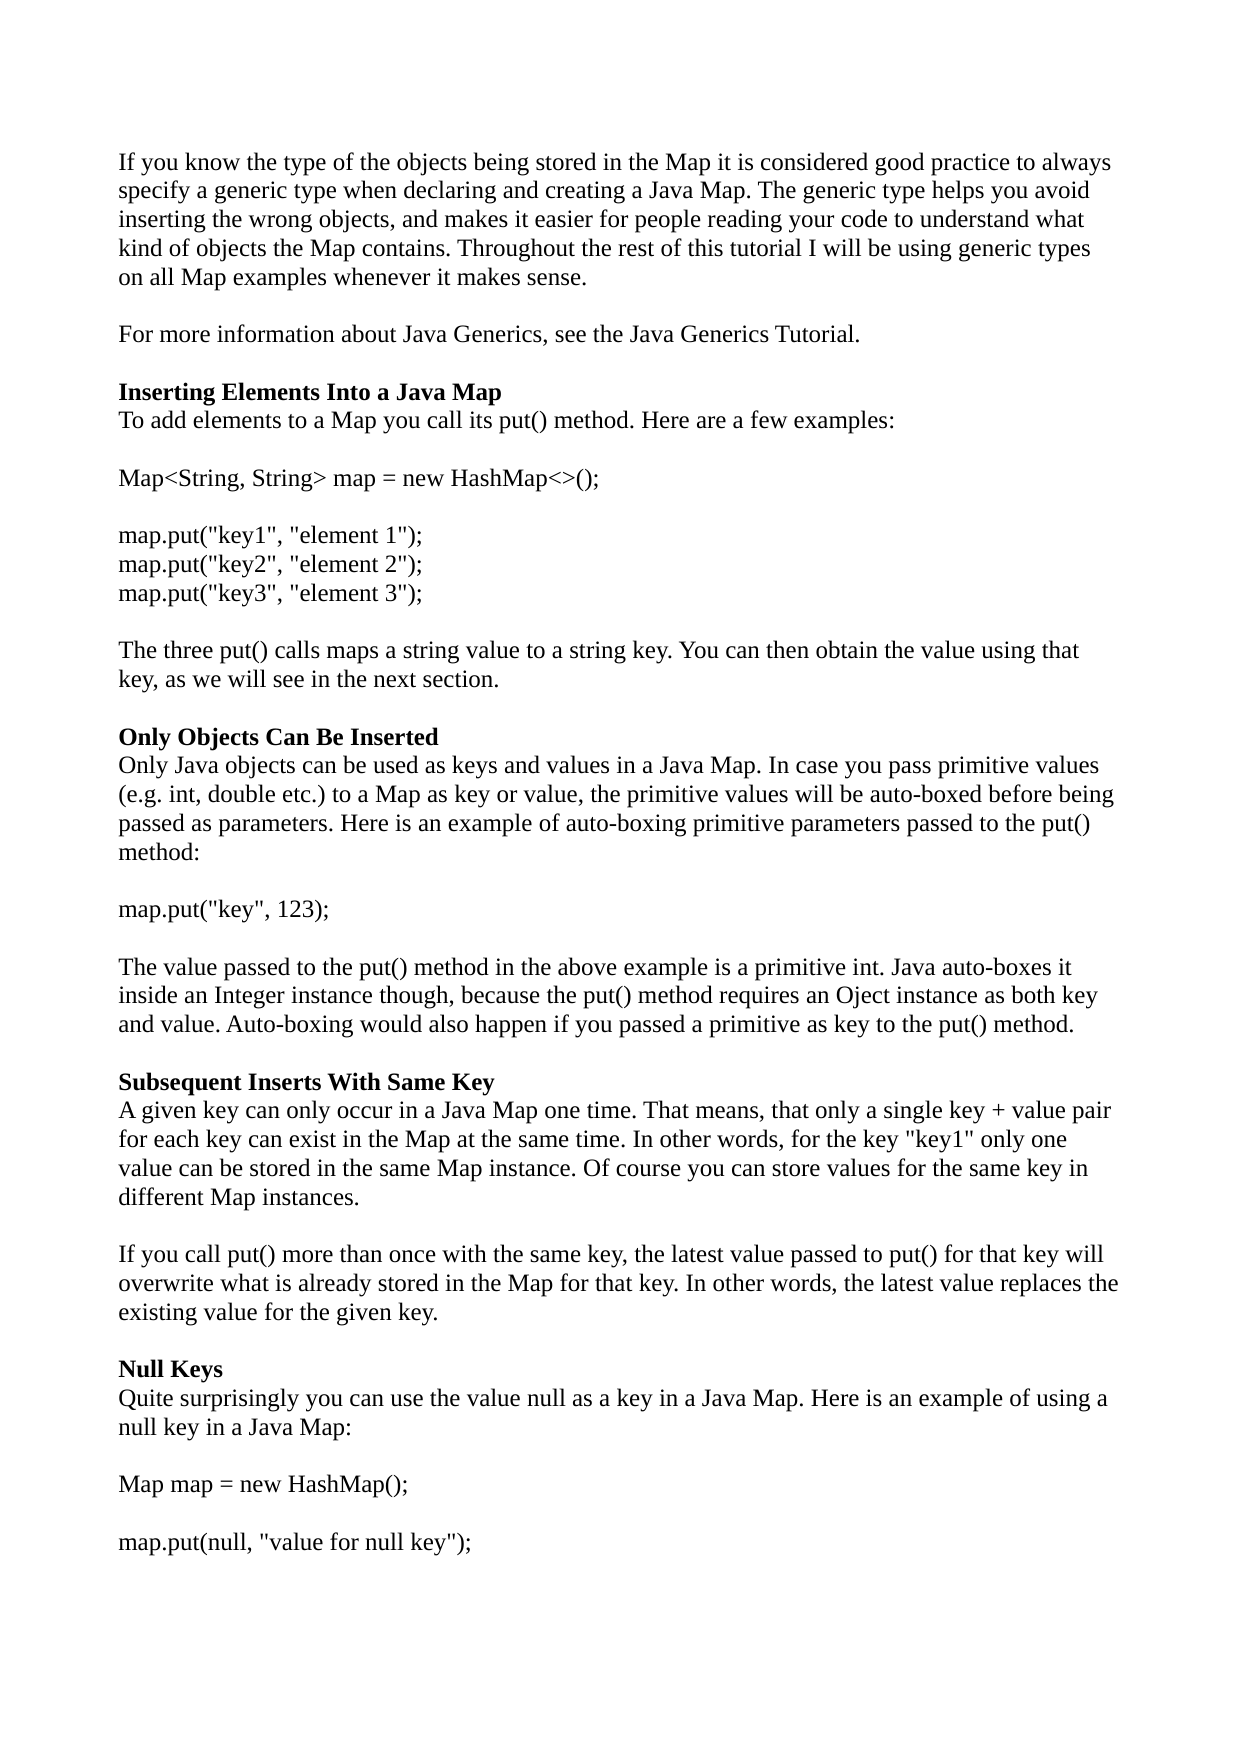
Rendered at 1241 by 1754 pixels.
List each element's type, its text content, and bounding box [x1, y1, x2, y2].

text map.put(null, "value for null key"); [118, 1527, 1122, 1556]
text Null Keys [118, 1354, 1122, 1383]
text If you call put() more than once with the same key, the latest value passed to put() for that key will overwrite what is already stored in the Map for that key. In other words, the latest value replaces the existing value for the given key. [118, 1239, 1122, 1326]
text If you know the type of the objects being stored in the Map it is considered good practice to always specify a generic type when declaring and creating a Java Map. The generic type helps you avoid inserting the wrong objects, and makes it easier for people reading your code to understand what kind of objects the Map contains. Throughout the rest of this tutorial I will be using generic types on all Map examples whenever it makes sense. [118, 147, 1122, 291]
text map.put("key2", "element 2"); [118, 549, 1122, 578]
text For more information about Java Generics, see the Java Generics Tutorial. [118, 319, 1122, 348]
text map.put("key", 123); [118, 894, 1122, 923]
text map.put("key3", "element 3"); [118, 578, 1122, 607]
text The three put() calls maps a string value to a string key. You can then obtain the value using that key, as we will see in the next section. [118, 636, 1122, 693]
text The value passed to the put() method in the above example is a primitive int. Java auto-boxes it inside an Integer instance though, because the put() method requires an Oject instance as both key and value. Auto-boxing would also happen if you passed a primitive as key to the put() method. [118, 952, 1122, 1038]
text Map map = new HashMap(); [118, 1469, 1122, 1498]
text Subsequent Inserts With Same Key [118, 1067, 1122, 1096]
text Quite surprisingly you can use the value null as a key in a Java Map. Here is an example of using a null key in a Java Map: [118, 1383, 1122, 1441]
text map.put("key1", "element 1"); [118, 521, 1122, 549]
text Only Java objects can be used as keys and values in a Java Map. In case you pass primitive values (e.g. int, double etc.) to a Map as key or value, the primitive values will be auto-boxed before being passed as parameters. Here is an example of auto-boxing primitive parameters passed to the put() method: [118, 751, 1122, 866]
text To add elements to a Map you call its put() method. Here are a few examples: [118, 406, 1122, 434]
text Only Objects Can Be Inserted [118, 722, 1122, 751]
text Inserting Elements Into a Java Map [118, 377, 1122, 406]
text A given key can only occur in a Java Map one time. That means, that only a single key + value pair for each key can exist in the Map at the same time. In other words, for the key "key1" only one value can be stored in the same Map instance. Of course you can store values for the same key in different Map instances. [118, 1096, 1122, 1211]
text Map<String, String> map = new HashMap<>(); [118, 463, 1122, 492]
